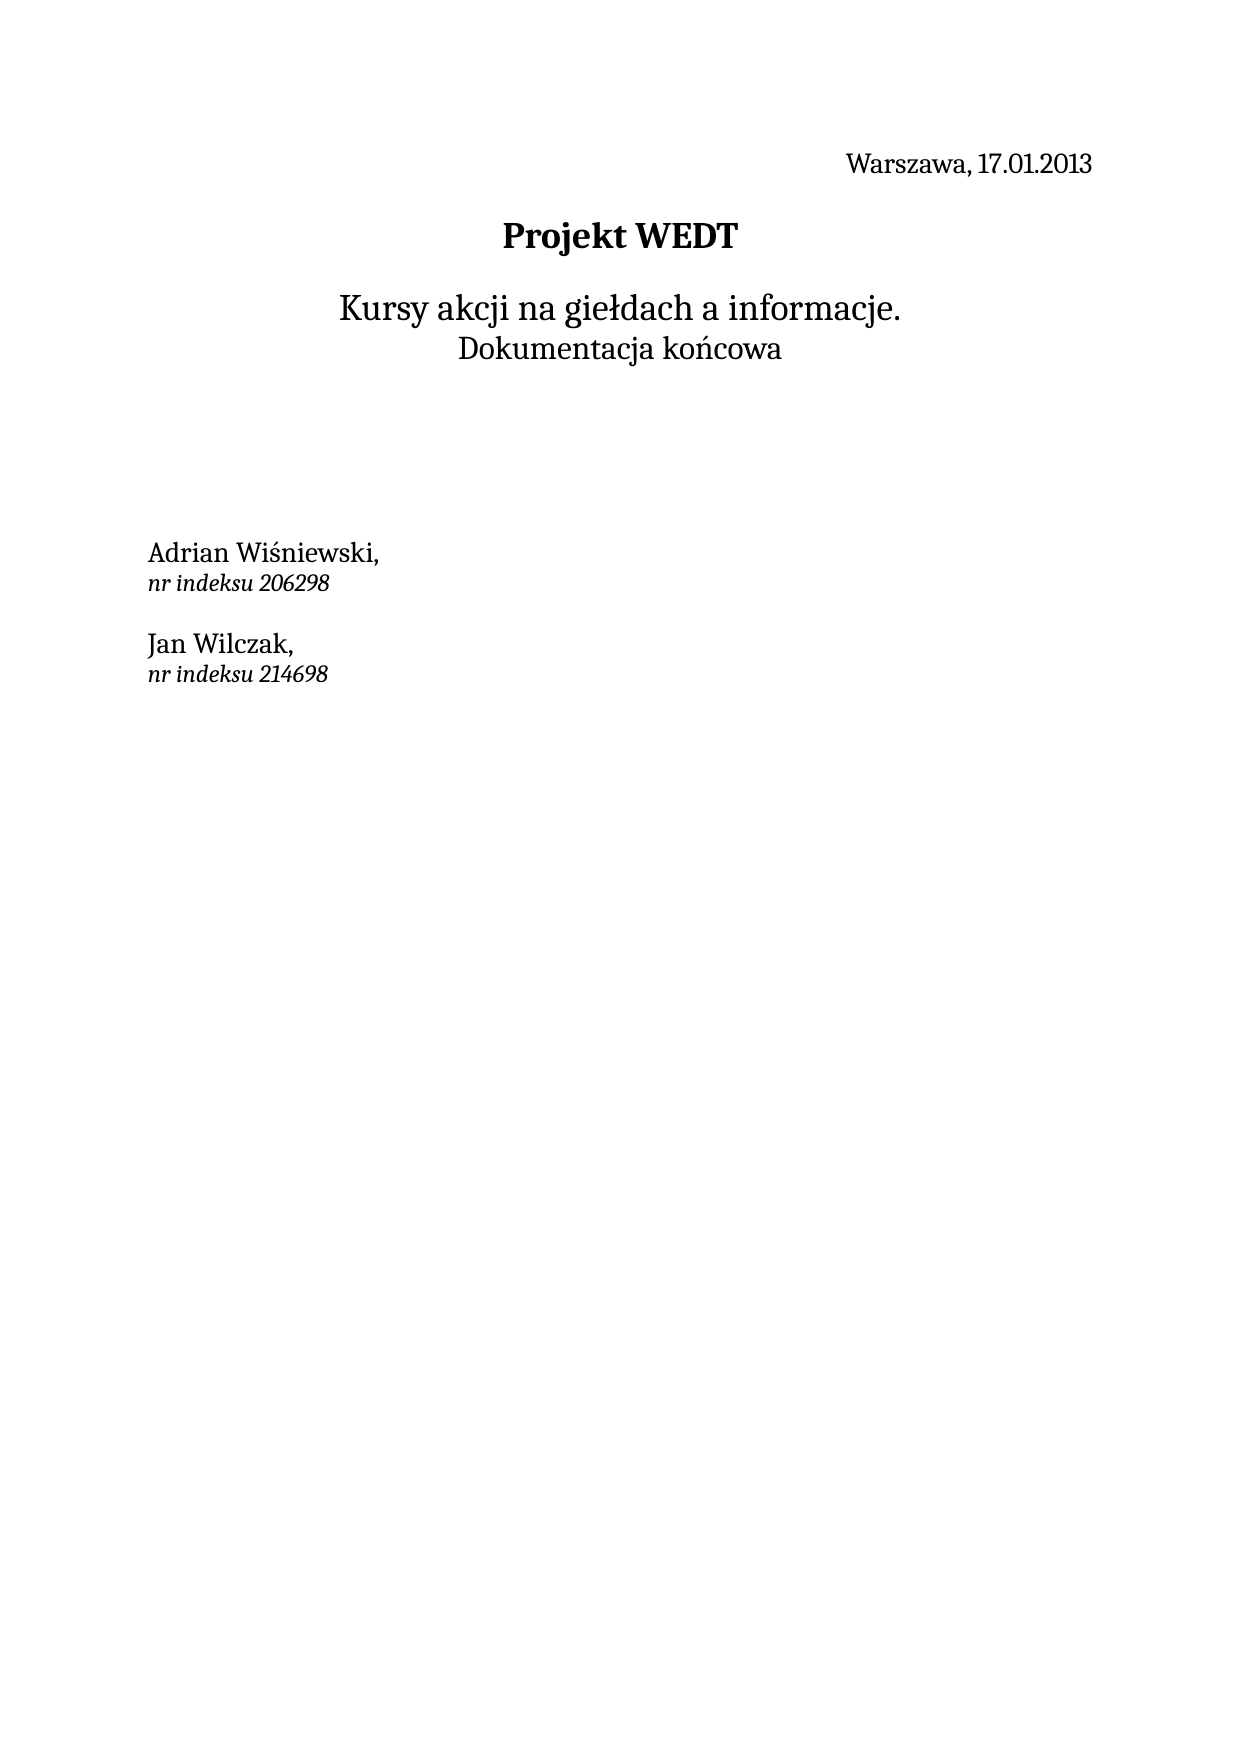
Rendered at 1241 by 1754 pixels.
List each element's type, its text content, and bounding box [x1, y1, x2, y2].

text Dokumentacja końcowa [148, 330, 1093, 368]
text nr indeksu 206298 [148, 569, 1093, 598]
text Projekt WEDT [148, 215, 1093, 258]
text Adrian Wiśniewski, [148, 536, 1093, 569]
text nr indeksu 214698 [148, 660, 1093, 689]
text Jan Wilczak, [148, 627, 1093, 660]
text Kursy akcji na giełdach a informacje. [148, 287, 1093, 330]
text Warszawa, 17.01.2013 [148, 148, 1093, 181]
